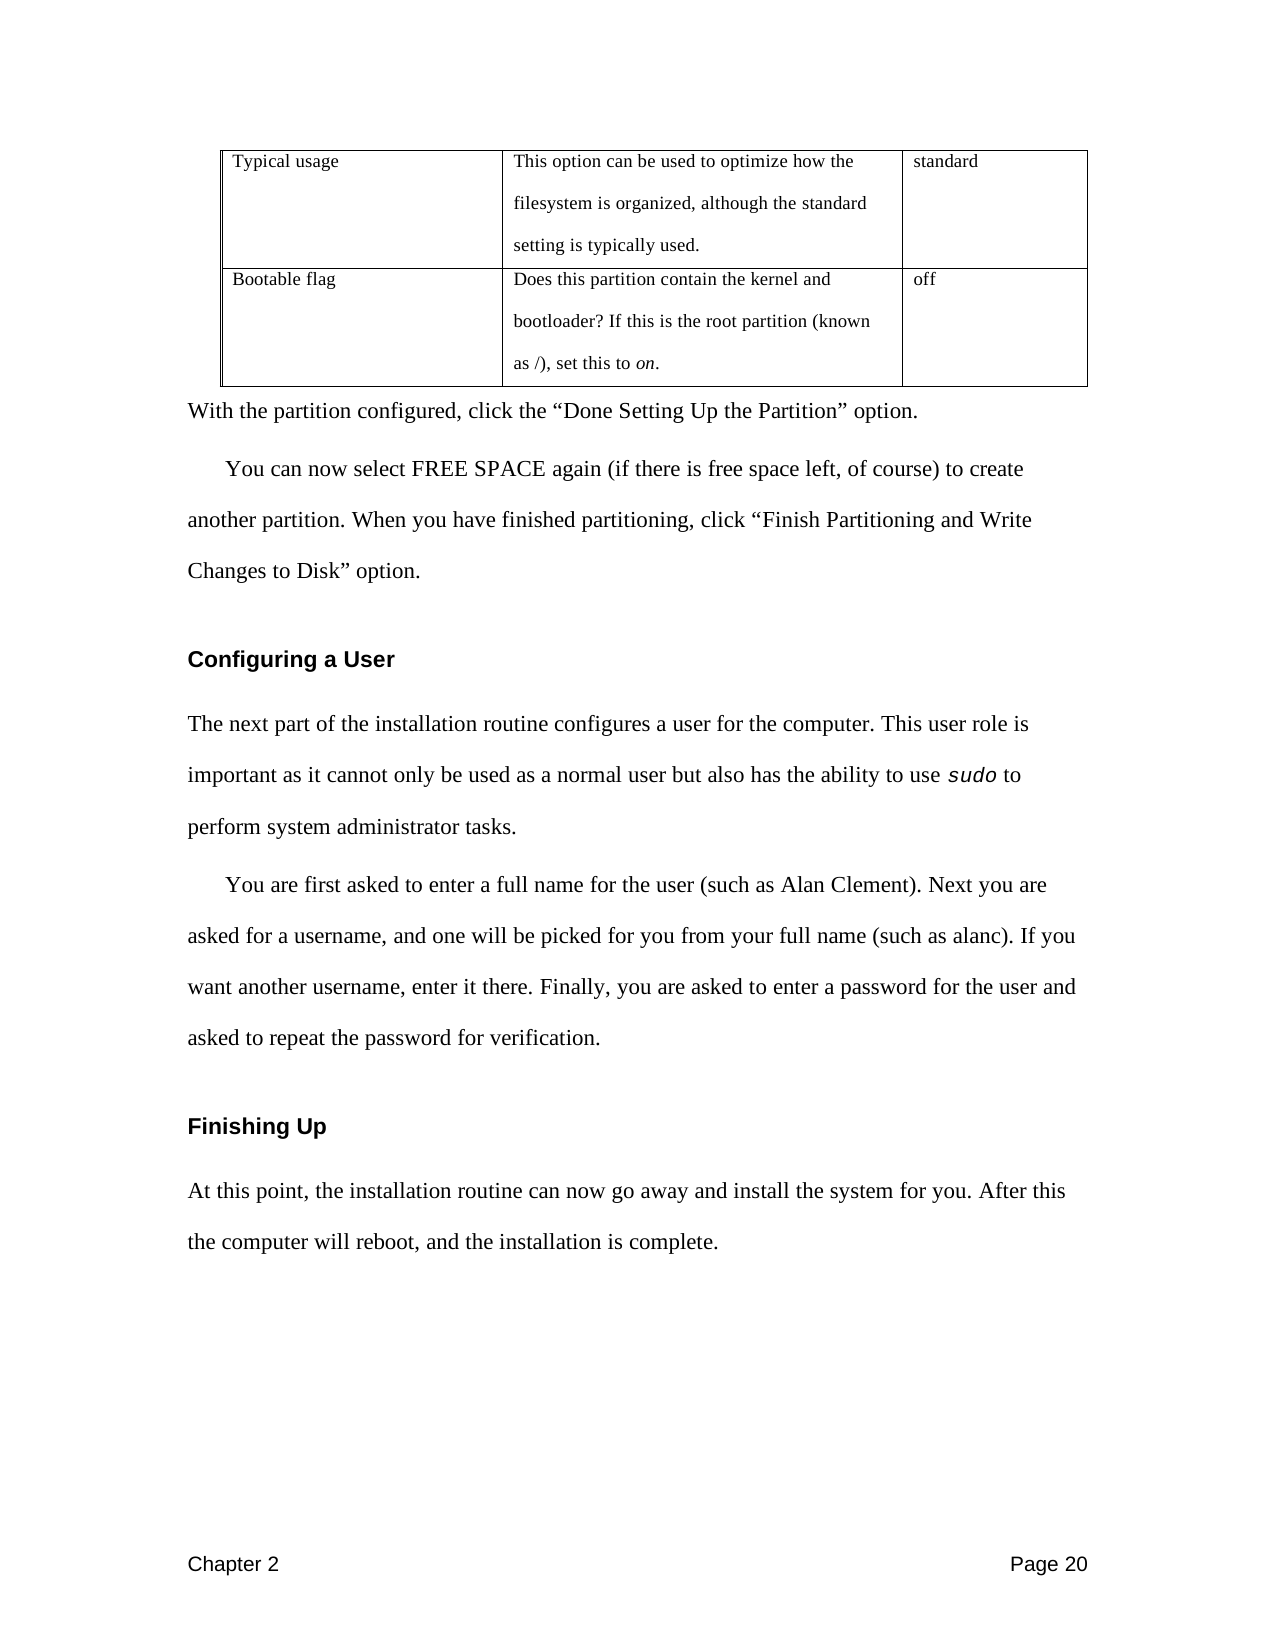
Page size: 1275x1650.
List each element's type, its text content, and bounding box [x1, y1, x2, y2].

table_cell This option can be used to optimize how the filesystem is organized, although the standard setting is typically used. [503, 151, 902, 268]
table_cell Bootable flag [223, 269, 502, 386]
text Configuring a User [187, 646, 1087, 672]
text You can now select FREE SPACE again (if there is free space left, of course) to create another partition. When you have finished partitioning, click “Finish Partitioning and Write Changes to Disk” option. [187, 456, 1087, 583]
text The next part of the installation routine configures a user for the computer. This user role is important as it cannot only be used as a normal user but also has the ability to use sudo to perform system administrator tasks. [187, 711, 1087, 840]
text With the partition configured, click the “Done Setting Up the Partition” option. [187, 398, 1087, 424]
text Finishing Up [187, 1113, 1087, 1139]
text You are first asked to enter a full name for the user (such as Alan Clement). Next you are asked for a username, and one will be picked for you from your full name (such as alanc). If you want another username, enter it there. Finally, you are asked to enter a password for the user and asked to repeat the password for verification. [187, 872, 1087, 1050]
table_cell off [903, 269, 1087, 386]
table_cell Does this partition contain the kernel and bootloader? If this is the root partition (known as /), set this to on. [503, 269, 902, 386]
text At this point, the installation routine can now go away and install the system for you. After this the computer will reboot, and the installation is complete. [187, 1178, 1087, 1254]
table_cell standard [903, 151, 1087, 268]
table_cell Typical usage [223, 151, 502, 268]
